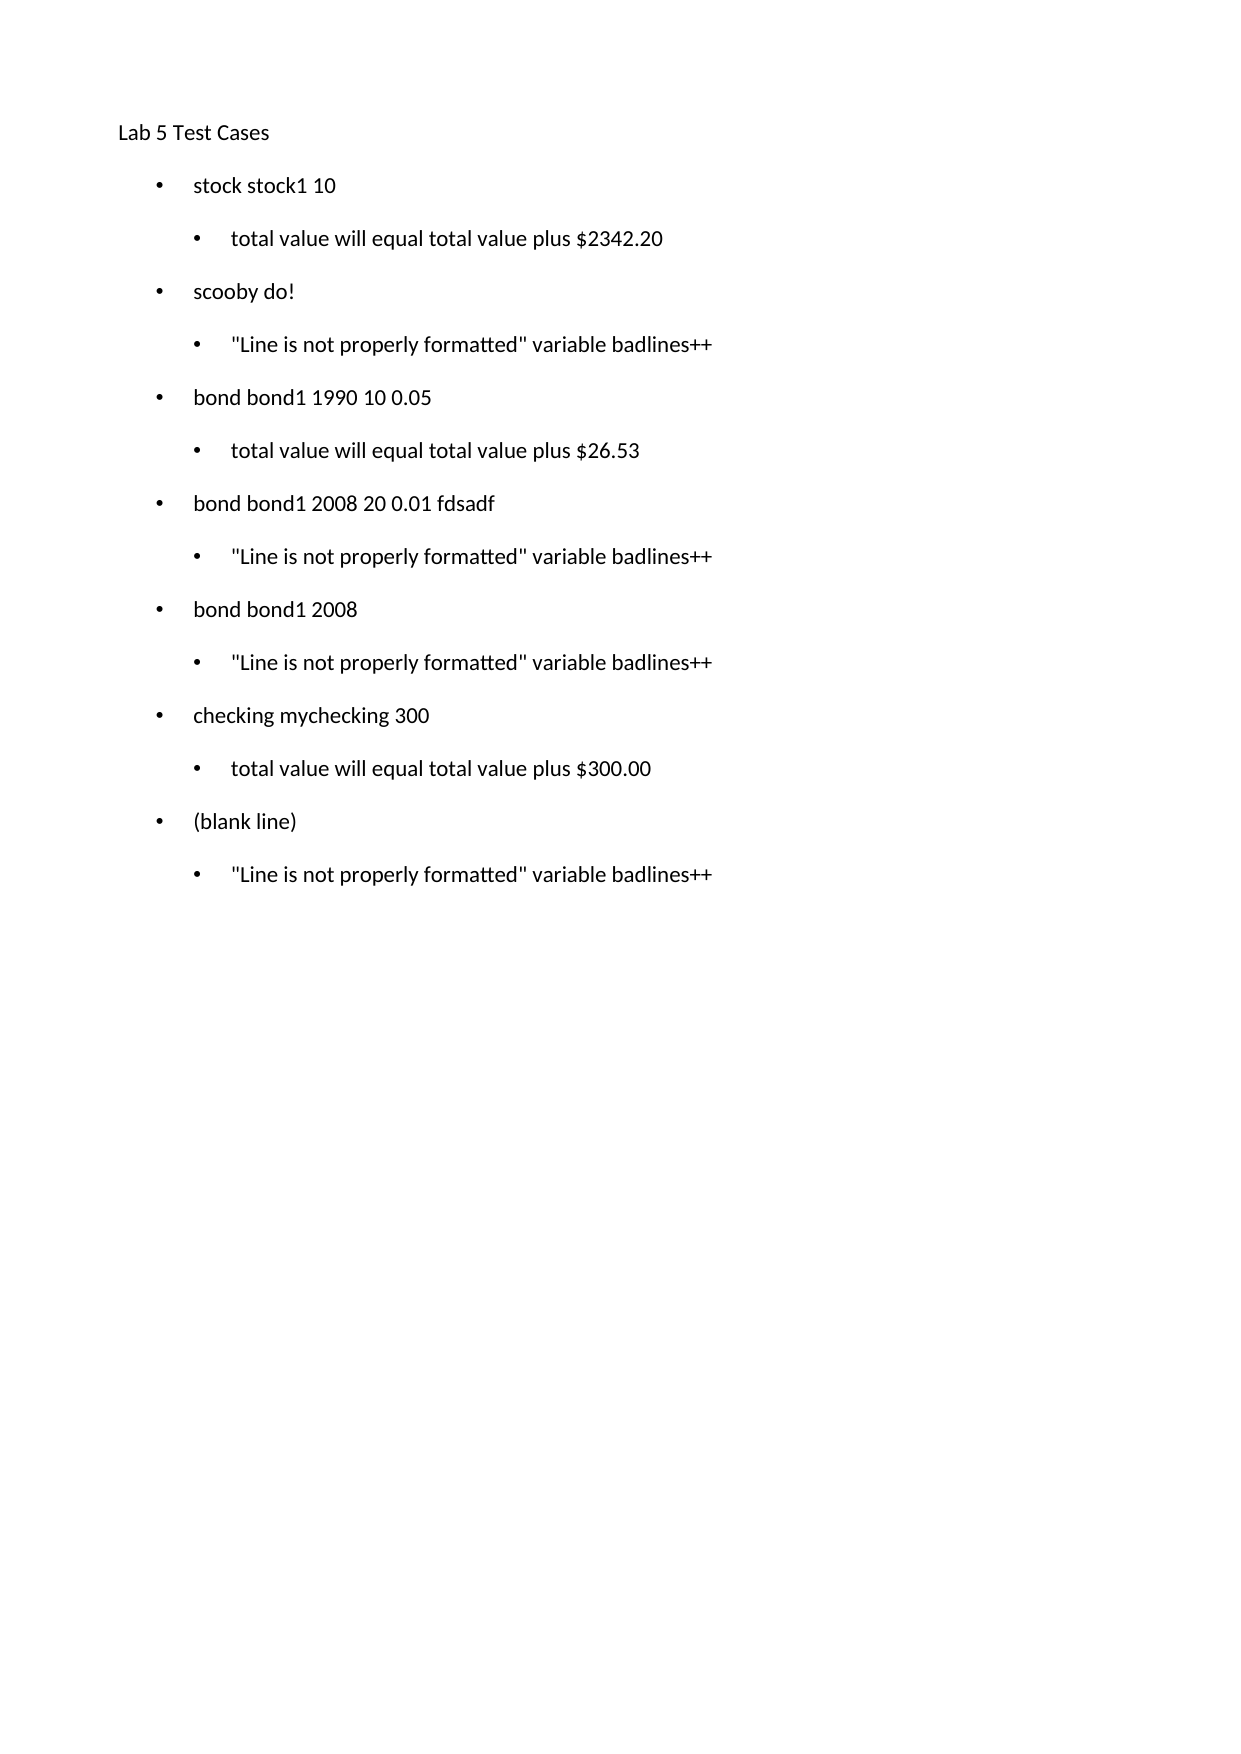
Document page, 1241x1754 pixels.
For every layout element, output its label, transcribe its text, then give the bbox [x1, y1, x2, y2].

list bond bond1 2008 [156, 595, 1122, 623]
list checking mychecking 300 [156, 701, 1122, 729]
list stock stock1 10 [156, 171, 1122, 199]
list scooby do! [156, 277, 1122, 305]
text Lab 5 Test Cases [118, 118, 1122, 146]
list "Line is not properly formatted" variable badlines++ [193, 648, 1122, 676]
list total value will equal total value plus $26.53 [193, 436, 1122, 464]
list (blank line) [156, 807, 1122, 835]
list "Line is not properly formatted" variable badlines++ [193, 542, 1122, 570]
list "Line is not properly formatted" variable badlines++ [193, 860, 1122, 888]
list total value will equal total value plus $300.00 [193, 754, 1122, 782]
list bond bond1 2008 20 0.01 fdsadf [156, 489, 1122, 517]
list bond bond1 1990 10 0.05 [156, 383, 1122, 411]
list total value will equal total value plus $2342.20 [193, 224, 1122, 252]
list "Line is not properly formatted" variable badlines++ [193, 330, 1122, 358]
